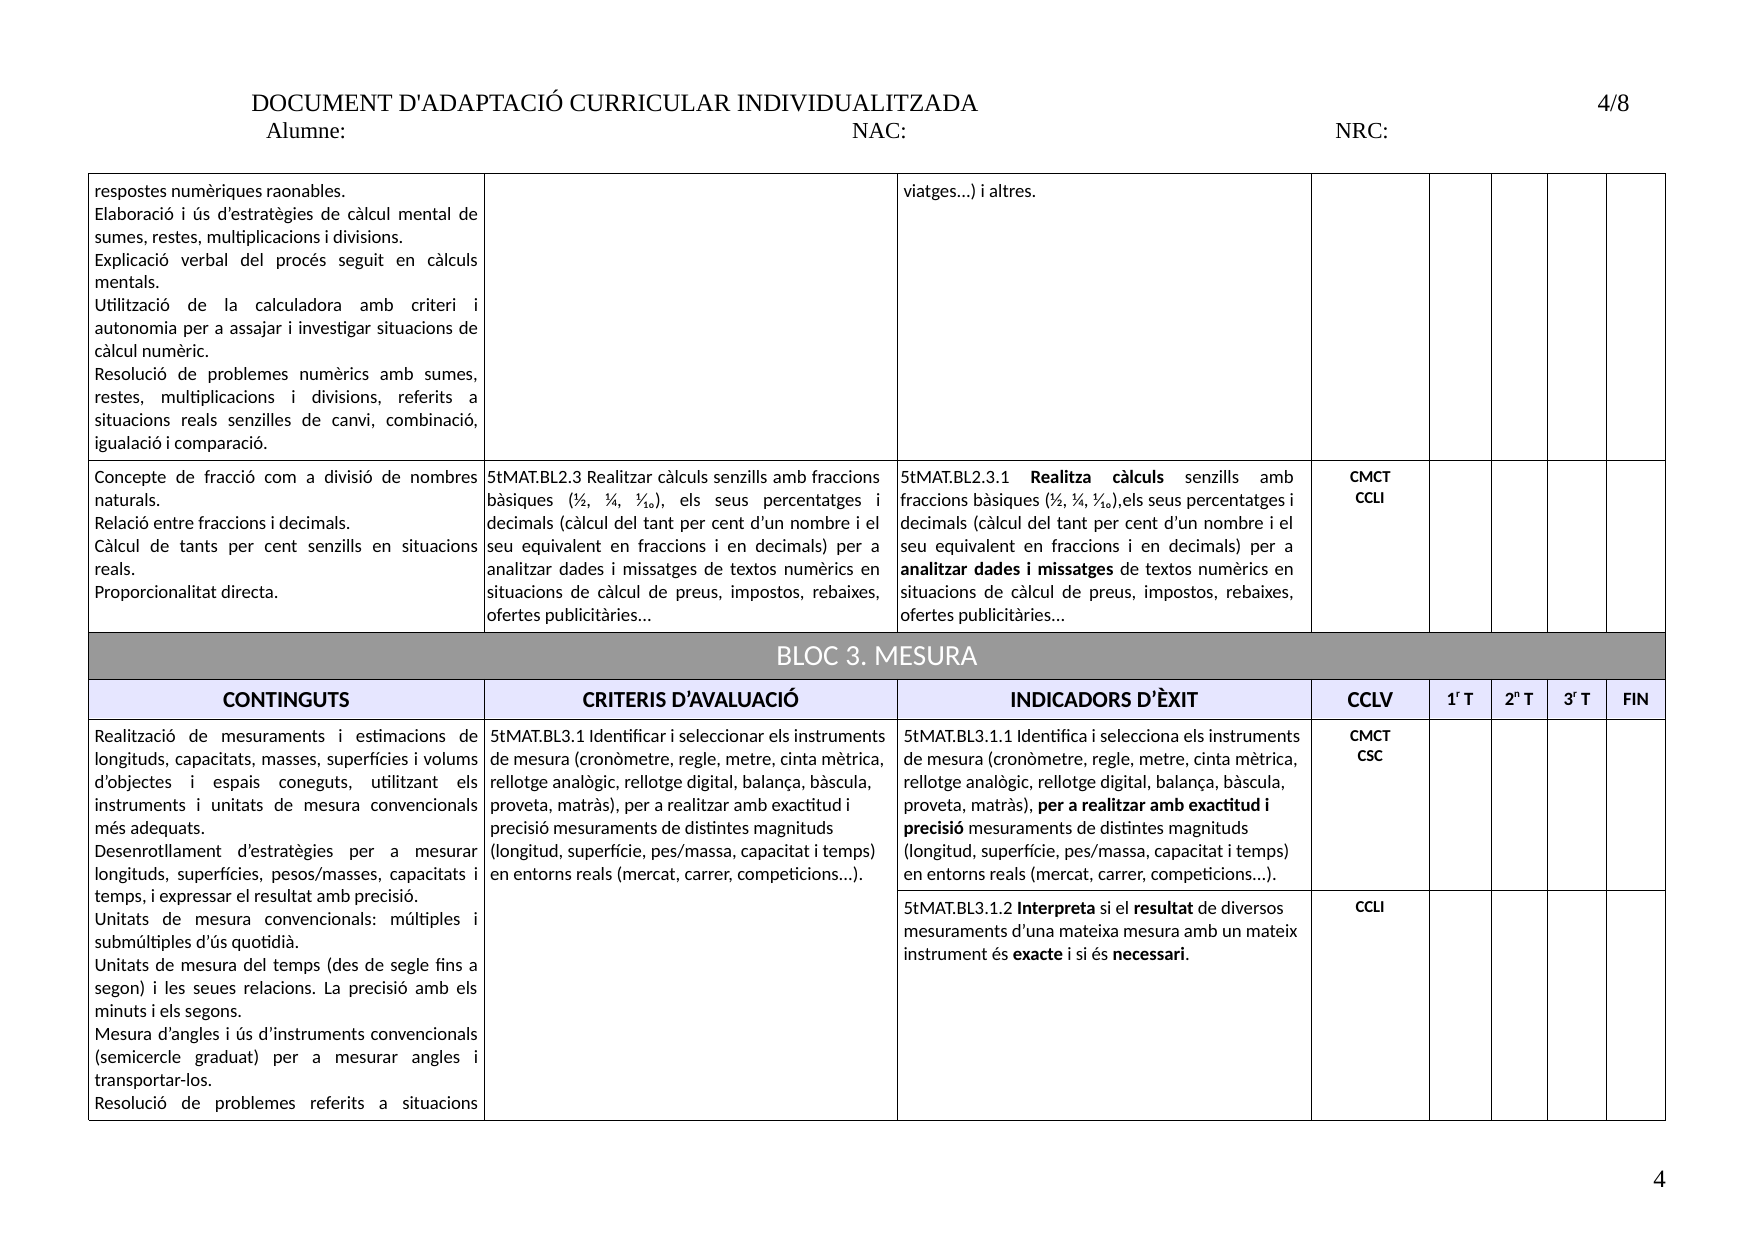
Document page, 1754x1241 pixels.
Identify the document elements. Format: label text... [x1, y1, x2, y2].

table_cell CCLV [1312, 680, 1429, 718]
table_cell Realització de mesuraments i estimacions de longituds, capacitats, masses, superfícies i volums d’objectes i espais coneguts, utilitzant els instruments i unitats de mesura convencionals més adequats. Desenrotllament d’estratègies per a mesurar longituds, superfícies, pesos/masses, capacitats i temps, i expressar el resultat amb precisió. Unitats de mesura convencionals: múltiples i submúltiples d’ús quotidià. Unitats de mesura del temps (des de segle fins a segon) i les seues relacions. La precisió amb els minuts i els segons. Mesura d’angles i ús d’instruments convencionals (semicercle graduat) per a mesurar angles i transportar-los. Resolució de problemes referits a situacions [89, 720, 484, 1119]
table_cell [1607, 174, 1665, 460]
table_cell BLOC 3. MESURA [89, 633, 1665, 679]
table_cell respostes numèriques raonables. Elaboració i ús d’estratègies de càlcul mental de sumes, restes, multiplicacions i divisions. Explicació verbal del procés seguit en càlculs mentals. Utilització de la calculadora amb criteri i autonomia per a assajar i investigar situacions de càlcul numèric. Resolució de problemes numèrics amb sumes, restes, multiplicacions i divisions, referits a situacions reals senzilles de canvi, combinació, igualació i comparació. [89, 174, 484, 460]
table_cell [1312, 174, 1429, 460]
table_cell [1548, 891, 1606, 1119]
table_cell CRITERIS D’AVALUACIÓ [485, 680, 897, 718]
table_cell [1492, 720, 1547, 890]
table_cell INDICADORS D’ÈXIT [898, 680, 1311, 718]
table_cell [1607, 720, 1665, 890]
table_cell 5tMAT.BL2.3 Realitzar càlculs senzills amb fraccions bàsiques (½, ¼, ⅟₁ₒ), els seus percentatges i decimals (càlcul del tant per cent d’un nombre i el seu equivalent en fraccions i en decimals) per a analitzar dades i missatges de textos numèrics en situacions de càlcul de preus, impostos, rebaixes, ofertes publicitàries... [485, 461, 897, 632]
table_cell [1492, 174, 1547, 460]
table_cell 5tMAT.BL3.1 Identificar i seleccionar els instruments de mesura (cronòmetre, regle, metre, cinta mètrica, rellotge analògic, rellotge digital, balança, bàscula, proveta, matràs), per a realitzar amb exactitud i precisió mesuraments de distintes magnituds (longitud, superfície, pes/massa, capacitat i temps) en entorns reals (mercat, carrer, competicions...). [485, 720, 897, 1119]
table_cell 5tMAT.BL2.3.1 Realitza càlculs senzills amb fraccions bàsiques (½, ¼, ⅟₁ₒ),els seus percentatges i decimals (càlcul del tant per cent d’un nombre i el seu equivalent en fraccions i en decimals) per a analitzar dades i missatges de textos numèrics en situacions de càlcul de preus, impostos, rebaixes, ofertes publicitàries... [898, 461, 1311, 632]
table_cell CMCT CSC [1312, 720, 1429, 890]
table_cell [1430, 174, 1491, 460]
table_cell CONTINGUTS [89, 680, 484, 718]
table_cell CMCT CCLI [1312, 461, 1429, 632]
table_cell 2n T [1492, 680, 1547, 718]
table_cell [1607, 891, 1665, 1119]
table_cell [1430, 461, 1491, 632]
table_cell [1548, 720, 1606, 890]
table_cell 5tMAT.BL3.1.2 Interpreta si el resultat de diversos mesuraments d’una mateixa mesura amb un mateix instrument és exacte i si és necessari. [898, 891, 1311, 1119]
table_cell Concepte de fracció com a divisió de nombres naturals. Relació entre fraccions i decimals. Càlcul de tants per cent senzills en situacions reals. Proporcionalitat directa. [89, 461, 484, 632]
table_cell CCLI [1312, 891, 1429, 1119]
table_cell [1607, 461, 1665, 632]
table_cell viatges...) i altres. [898, 174, 1311, 460]
table_cell 5tMAT.BL3.1.1 Identifica i selecciona els instruments de mesura (cronòmetre, regle, metre, cinta mètrica, rellotge analògic, rellotge digital, balança, bàscula, proveta, matràs), per a realitzar amb exactitud i precisió mesuraments de distintes magnituds (longitud, superfície, pes/massa, capacitat i temps) en entorns reals (mercat, carrer, competicions...). [898, 720, 1311, 890]
table_cell [1548, 174, 1606, 460]
table_cell [485, 174, 897, 460]
table_cell 3r T [1548, 680, 1606, 718]
table_cell [1492, 461, 1547, 632]
table_cell [1548, 461, 1606, 632]
table_cell [1430, 720, 1491, 890]
table_cell 1r T [1430, 680, 1491, 718]
table_cell [1492, 891, 1547, 1119]
table_cell FIN [1607, 680, 1665, 718]
table_cell [1430, 891, 1491, 1119]
